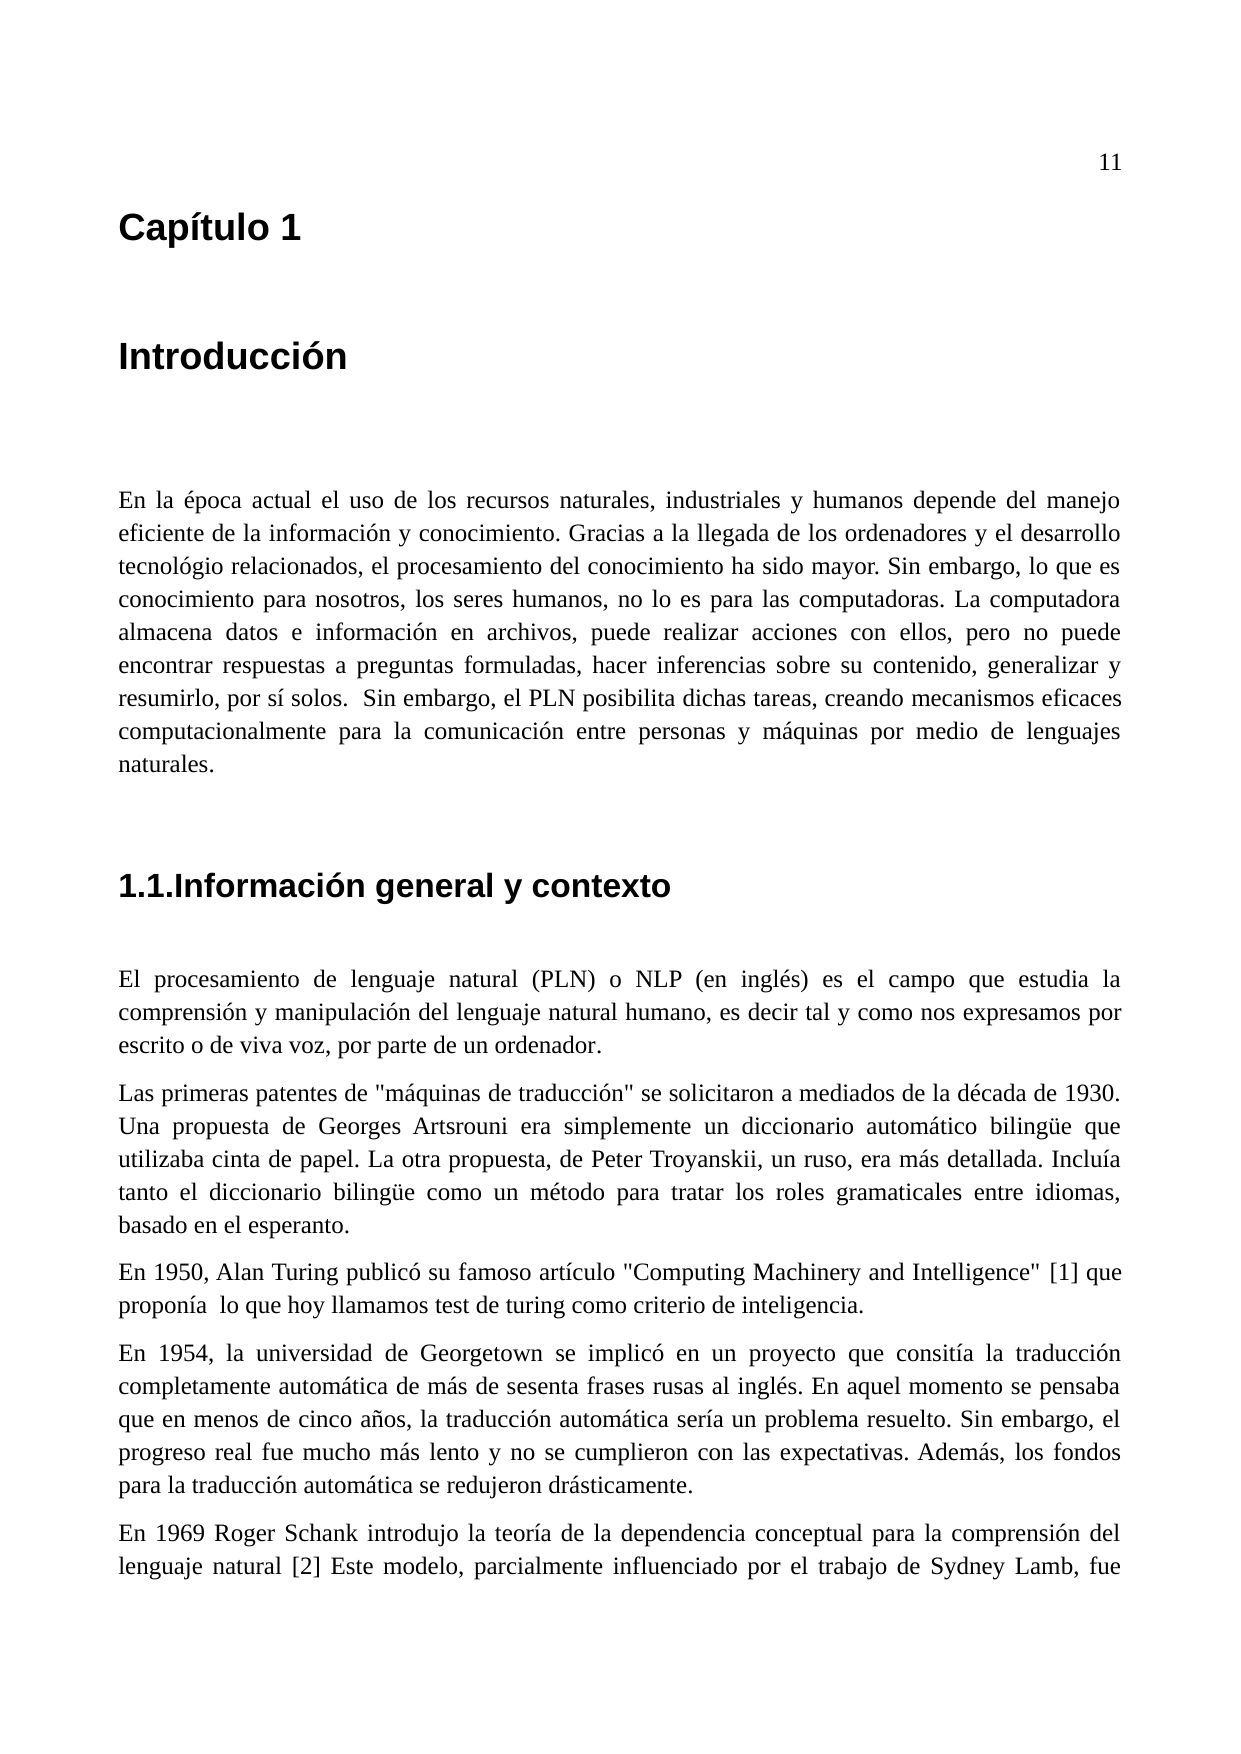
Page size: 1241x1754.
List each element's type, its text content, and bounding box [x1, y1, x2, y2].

text Las primeras patentes de "máquinas de traducción" se solicitaron a mediados de la década de 1930. Una propuesta de Georges Artsrouni era simplemente un diccionario automático bilingüe que utilizaba cinta de papel. La otra propuesta, de Peter Troyanskii, un ruso, era más detallada. Incluía tanto el diccionario bilingüe como un método para tratar los roles gramaticales entre idiomas, basado en el esperanto. [118, 1078, 1122, 1239]
text En la época actual el uso de los recursos naturales, industriales y humanos depende del manejo eficiente de la información y conocimiento. Gracias a la llegada de los ordenadores y el desarrollo tecnológio relacionados, el procesamiento del conocimiento ha sido mayor. Sin embargo, lo que es conocimiento para nosotros, los seres humanos, no lo es para las computadoras. La computadora almacena datos e información en archivos, puede realizar acciones con ellos, pero no puede encontrar respuestas a preguntas formuladas, hacer inferencias sobre su contenido, generalizar y resumirlo, por sí solos. Sin embargo, el PLN posibilita dichas tareas, creando mecanismos eficaces computacionalmente para la comunicación entre personas y máquinas por medio de lenguajes naturales. [118, 485, 1122, 778]
text En 1954, la universidad de Georgetown se implicó en un proyecto que consitía la traducción completamente automática de más de sesenta frases rusas al inglés. En aquel momento se pensaba que en menos de cinco años, la traducción automática sería un problema resuelto. Sin embargo, el progreso real fue mucho más lento y no se cumplieron con las expectativas. Además, los fondos para la traducción automática se redujeron drásticamente. [118, 1338, 1122, 1499]
subtitle Introducción [118, 334, 1122, 377]
subtitle Capítulo 1 [118, 205, 1122, 249]
text En 1969 Roger Schank introdujo la teoría de la dependencia conceptual para la comprensión del lenguaje natural [2] Este modelo, parcialmente influenciado por el trabajo de Sydney Lamb, fue [118, 1518, 1122, 1579]
text En 1950, Alan Turing publicó su famoso artículo "Computing Machinery and Intelligence" [1] que proponía lo que hoy llamamos test de turing como criterio de inteligencia. [118, 1257, 1122, 1319]
text El procesamiento de lenguaje natural (PLN) o NLP (en inglés) es el campo que estudia la comprensión y manipulación del lenguaje natural humano, es decir tal y como nos expresamos por escrito o de viva voz, por parte de un ordenador. [118, 964, 1122, 1059]
subtitle 1.1.Información general y contexto [118, 865, 1122, 904]
